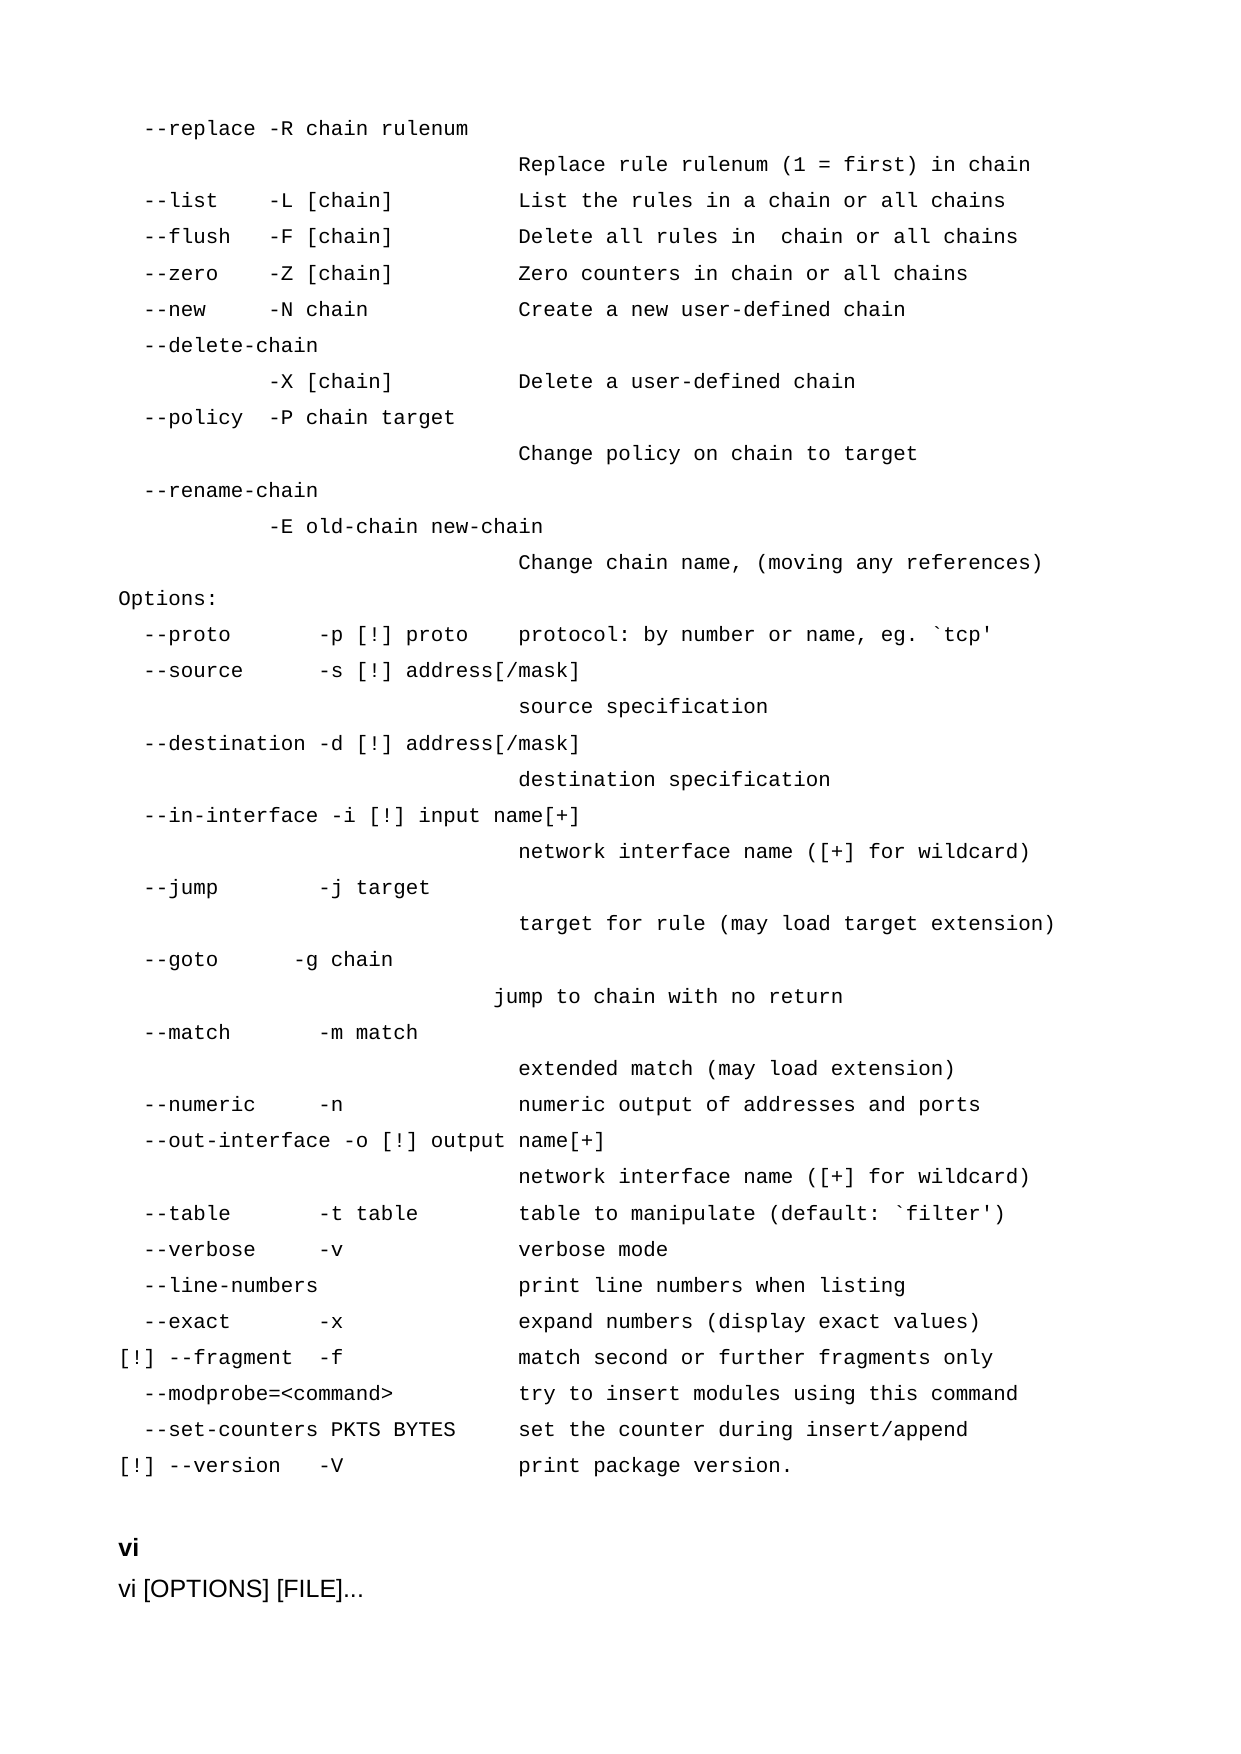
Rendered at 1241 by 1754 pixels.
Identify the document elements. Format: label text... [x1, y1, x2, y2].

text --rename-chain [118, 479, 1122, 503]
text network interface name ([+] for wildcard) [118, 841, 1122, 865]
text --exact -x expand numbers (display exact values) [118, 1311, 1122, 1334]
text vi [118, 1533, 1122, 1562]
text [!] --version -V print package version. [118, 1456, 1122, 1479]
text --new -N chain Create a new user-defined chain [118, 299, 1122, 322]
text --table -t table table to manipulate (default: `filter') [118, 1202, 1122, 1226]
text Options: [118, 588, 1122, 612]
text --line-numbers print line numbers when listing [118, 1275, 1122, 1298]
text --set-counters PKTS BYTES set the counter during insert/append [118, 1419, 1122, 1443]
text jump to chain with no return [118, 986, 1122, 1009]
text --destination -d [!] address[/mask] [118, 733, 1122, 756]
text --numeric -n numeric output of addresses and ports [118, 1094, 1122, 1118]
text Change chain name, (moving any references) [118, 552, 1122, 576]
text --source -s [!] address[/mask] [118, 660, 1122, 684]
text --jump -j target [118, 877, 1122, 901]
text --modprobe=<command> try to insert modules using this command [118, 1383, 1122, 1407]
text -X [chain] Delete a user-defined chain [118, 371, 1122, 395]
text Replace rule rulenum (1 = first) in chain [118, 154, 1122, 178]
text --policy -P chain target [118, 407, 1122, 431]
text network interface name ([+] for wildcard) [118, 1166, 1122, 1190]
text --in-interface -i [!] input name[+] [118, 805, 1122, 828]
text target for rule (may load target extension) [118, 913, 1122, 937]
text extended match (may load extension) [118, 1058, 1122, 1082]
text --list -L [chain] List the rules in a chain or all chains [118, 190, 1122, 214]
text Change policy on chain to target [118, 443, 1122, 467]
text vi [OPTIONS] [FILE]... [118, 1574, 1122, 1603]
text --flush -F [chain] Delete all rules in chain or all chains [118, 227, 1122, 250]
text --replace -R chain rulenum [118, 118, 1122, 142]
text --proto -p [!] proto protocol: by number or name, eg. `tcp' [118, 624, 1122, 648]
text --out-interface -o [!] output name[+] [118, 1130, 1122, 1154]
text --delete-chain [118, 335, 1122, 359]
text --goto -g chain [118, 949, 1122, 973]
text --verbose -v verbose mode [118, 1239, 1122, 1262]
text destination specification [118, 769, 1122, 792]
text --match -m match [118, 1022, 1122, 1045]
text --zero -Z [chain] Zero counters in chain or all chains [118, 263, 1122, 286]
text -E old-chain new-chain [118, 516, 1122, 539]
text [!] --fragment -f match second or further fragments only [118, 1347, 1122, 1371]
text source specification [118, 696, 1122, 720]
